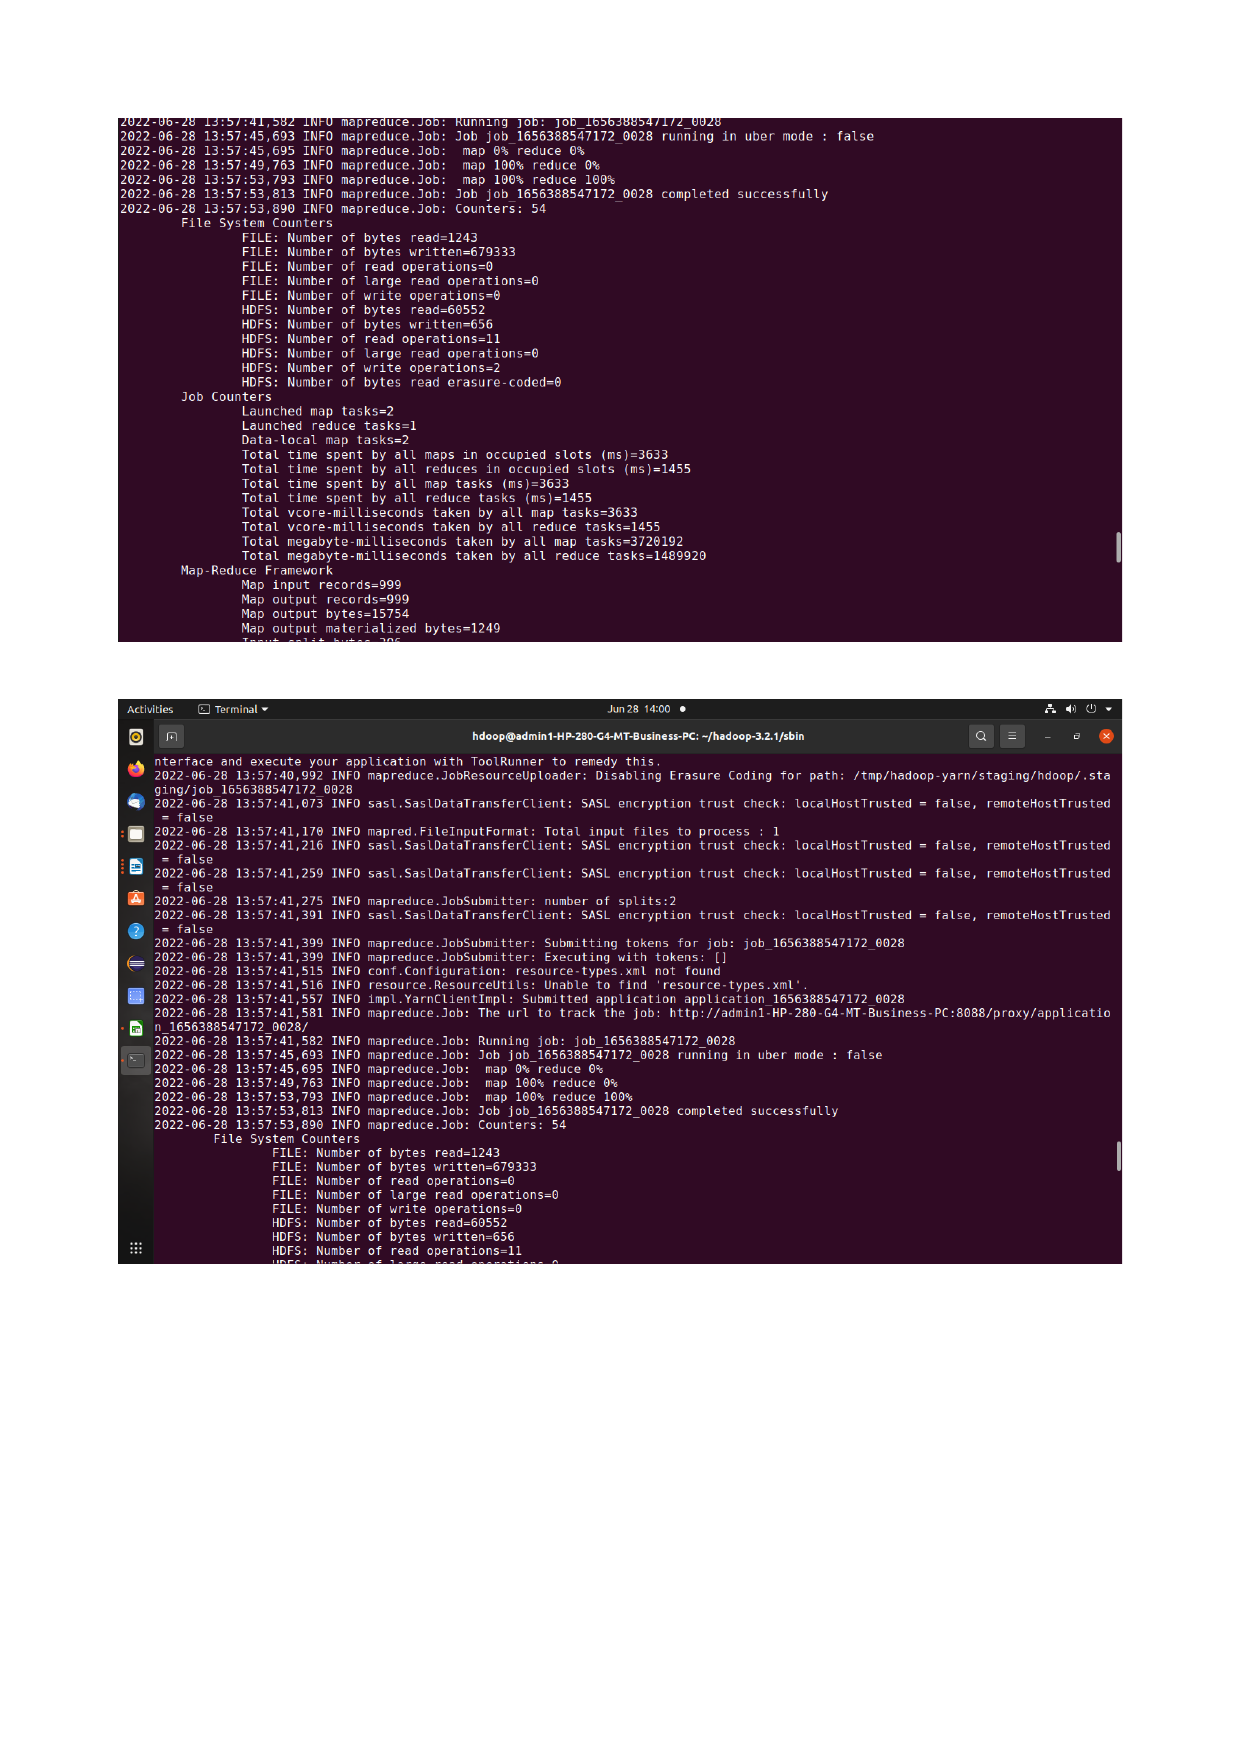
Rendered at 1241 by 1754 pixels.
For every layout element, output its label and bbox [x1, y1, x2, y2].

picture [118, 699, 1123, 1264]
picture [118, 118, 1123, 642]
